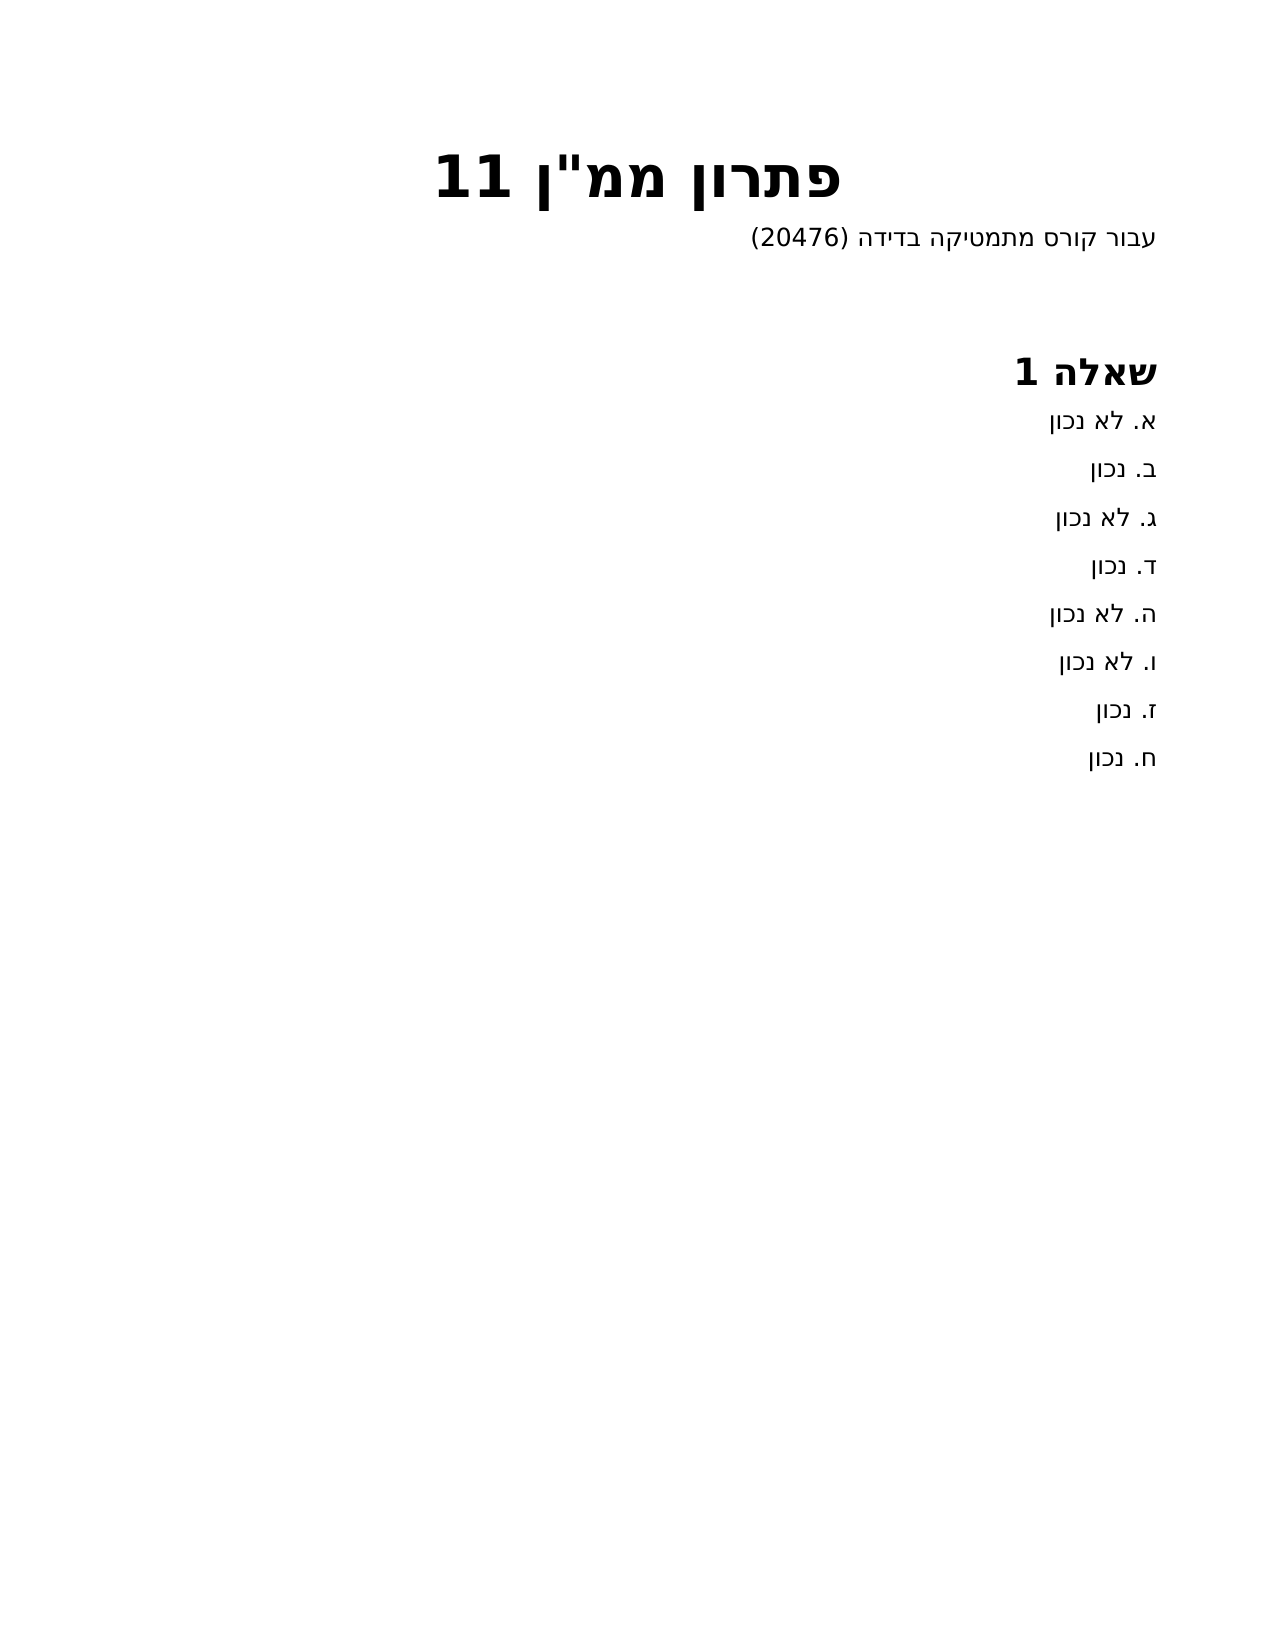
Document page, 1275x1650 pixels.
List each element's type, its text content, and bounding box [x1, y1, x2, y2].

text עבור קורס מתמטיקה בדידה (20476) [118, 223, 1157, 253]
text ז. נכון [118, 695, 1157, 724]
text ד. נכון [118, 551, 1157, 580]
text ג. לא נכון [118, 503, 1157, 532]
text א. לא נכון [118, 407, 1157, 436]
text ה. לא נכון [118, 599, 1157, 628]
title פתרון ממ"ן 11 [118, 143, 1157, 211]
subtitle שאלה 1 [118, 350, 1157, 394]
text ו. לא נכון [118, 647, 1157, 676]
text ח. נכון [118, 743, 1157, 773]
text ב. נכון [118, 455, 1157, 484]
